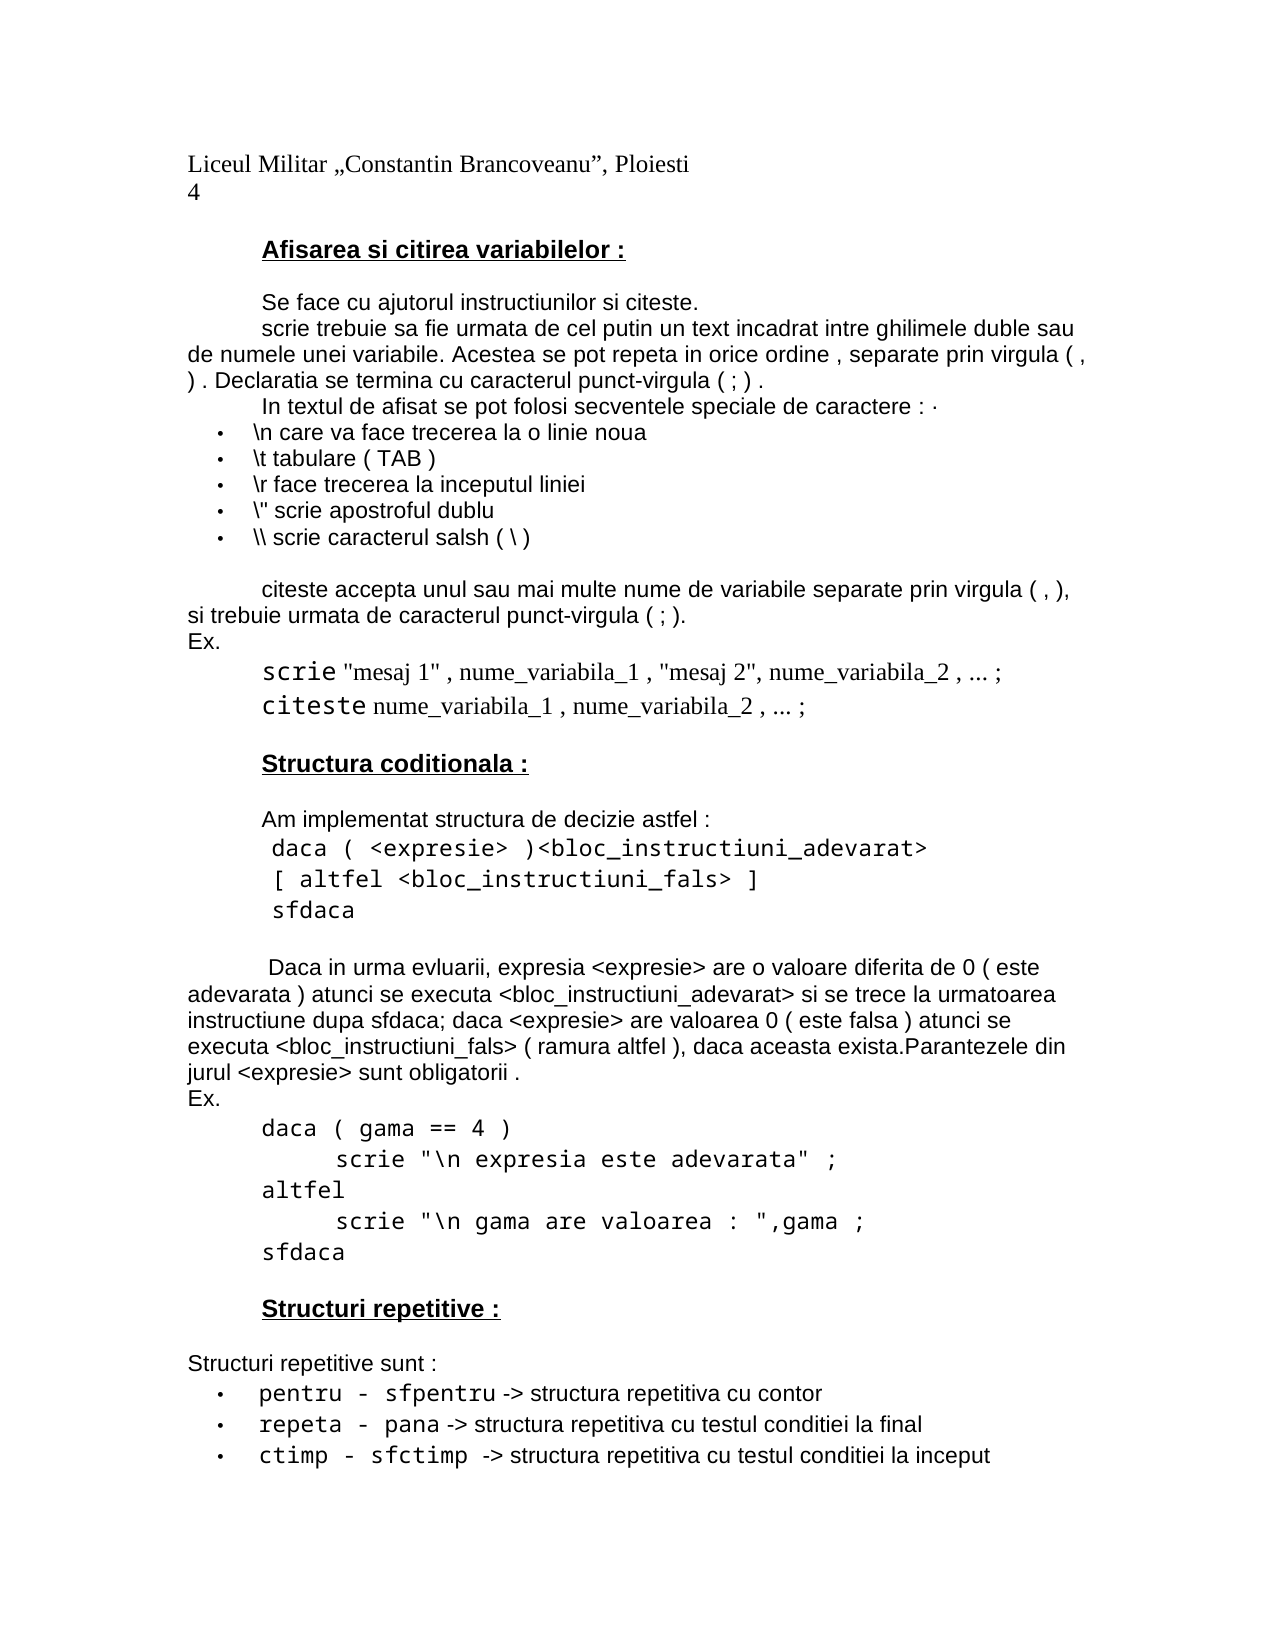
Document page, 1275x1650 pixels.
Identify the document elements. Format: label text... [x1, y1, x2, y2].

text scrie trebuie sa fie urmata de cel putin un text incadrat intre ghilimele duble sau de numele unei variabile. Acestea se pot repeta in orice ordine , separate prin virgula ( , ) . Declaratia se termina cu caracterul punct-virgula ( ; ) . [187, 316, 1087, 394]
text citeste nume_variabila_1 , nume_variabila_2 , ... ; [187, 688, 1087, 722]
text citeste accepta unul sau mai multe nume de variabile separate prin virgula ( , ), si trebuie urmata de caracterul punct-virgula ( ; ). [187, 576, 1087, 628]
list \r face trecerea la inceputul liniei [217, 472, 1087, 498]
list ctimp - sfctimp -> structura repetitiva cu testul conditiei la inceput [217, 1439, 1087, 1470]
text scrie "mesaj 1" , nume_variabila_1 , "mesaj 2", nume_variabila_2 , ... ; [187, 654, 1087, 688]
text Am implementat structura de decizie astfel : [187, 806, 1087, 832]
list repeta - pana -> structura repetitiva cu testul conditiei la final [217, 1408, 1087, 1439]
list In textul de afisat se pot folosi secventele speciale de caractere : · [187, 394, 1087, 420]
text daca ( gama == 4 ) [187, 1112, 1087, 1143]
text Se face cu ajutorul instructiunilor si citeste. [187, 289, 1087, 316]
text sfdaca [187, 1236, 1087, 1267]
text scrie "\n expresia este adevarata" ; [187, 1143, 1087, 1174]
text Structura coditionala : [187, 750, 1087, 778]
text scrie "\n gama are valoarea : ",gama ; [187, 1205, 1087, 1236]
list \t tabulare ( TAB ) [217, 446, 1087, 472]
text Ex. [187, 1086, 1087, 1112]
text Structuri repetitive sunt : [187, 1351, 1087, 1377]
text Daca in urma evluarii, expresia <expresie> are o valoare diferita de 0 ( este adevarata ) atunci se executa <bloc_instructiuni_adevarat> si se trece la urmatoarea instructiune dupa sfdaca; daca <expresie> are valoarea 0 ( este falsa ) atunci se executa <bloc_instructiuni_fals> ( ramura altfel ), daca aceasta exista.Parantezele din jurul <expresie> sunt obligatorii . [187, 953, 1087, 1086]
text [ altfel <bloc_instructiuni_fals> ] [187, 863, 1087, 894]
text daca ( <expresie> )<bloc_instructiuni_adevarat> [187, 832, 1087, 863]
text altfel [187, 1174, 1087, 1205]
text sfdaca [187, 894, 1087, 925]
text Ex. [187, 628, 1087, 654]
list pentru - sfpentru -> structura repetitiva cu contor [217, 1377, 1087, 1408]
list \" scrie apostroful dublu [217, 498, 1087, 524]
text Structuri repetitive : [187, 1295, 1087, 1323]
text Afisarea si citirea variabilelor : [187, 236, 1087, 263]
list \\ scrie caracterul salsh ( \ ) [217, 524, 1087, 550]
list \n care va face trecerea la o linie noua [217, 420, 1087, 446]
